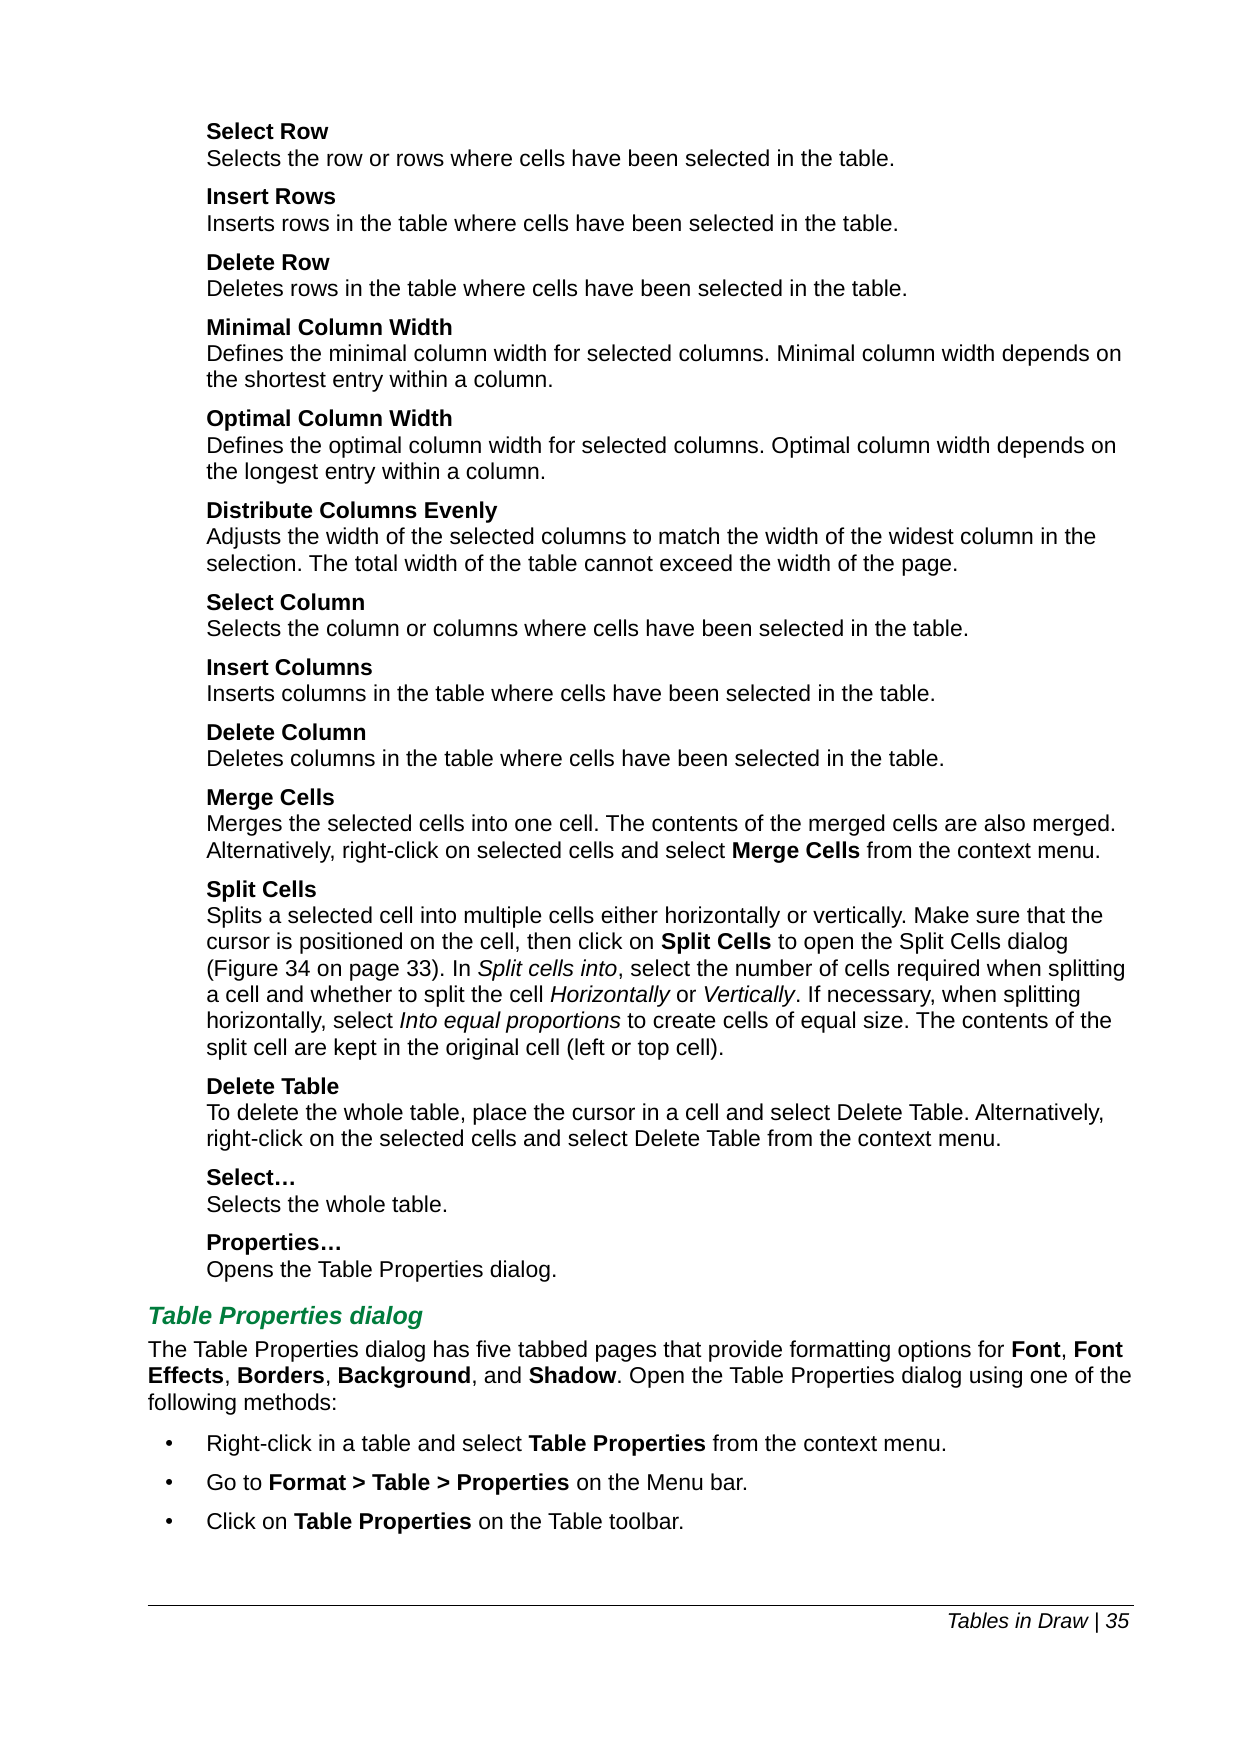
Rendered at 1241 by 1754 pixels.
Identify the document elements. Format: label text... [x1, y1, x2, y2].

text Adjusts the width of the selected columns to match the width of the widest column in the selection. The total width of the table cannot exceed the width of the page. [206, 523, 1134, 576]
list Right-click in a table and select Table Properties from the context menu. [162, 1427, 1134, 1457]
text Insert Columns [206, 654, 1134, 680]
text Minimal Column Width [206, 314, 1134, 340]
text Selects the column or columns where cells have been selected in the table. [206, 615, 1134, 641]
text Select… [206, 1164, 1134, 1191]
text Delete Table [206, 1073, 1134, 1099]
text Select Column [206, 588, 1134, 615]
text To delete the whole table, place the cursor in a cell and select Delete Table. Alternatively, right-click on the selected cells and select Delete Table from the context menu. [206, 1099, 1134, 1152]
text Splits a selected cell into multiple cells either horizontally or vertically. Make sure that the cursor is positioned on the cell, then click on Split Cells to open the Split Cells dialog (Figure 34 on page 33). In Split cells into, select the number of cells required when splitting a cell and whether to split the cell Horizontally or Vertically. If necessary, when splitting horizontally, select Into equal proportions to create cells of equal size. The contents of the split cell are kept in the original cell (left or top cell). [206, 902, 1134, 1060]
subtitle Table Properties dialog [148, 1301, 1134, 1329]
text Insert Rows [206, 183, 1134, 210]
text Deletes columns in the table where cells have been selected in the table. [206, 745, 1134, 772]
text Delete Column [206, 719, 1134, 745]
list Go to Format > Table > Properties on the Menu bar. [162, 1466, 1134, 1496]
text Deletes rows in the table where cells have been selected in the table. [206, 275, 1134, 301]
text Selects the whole table. [206, 1191, 1134, 1217]
text Select Row [206, 118, 1134, 144]
text Inserts columns in the table where cells have been selected in the table. [206, 680, 1134, 706]
text Inserts rows in the table where cells have been selected in the table. [206, 210, 1134, 236]
text Opens the Table Properties dialog. [206, 1256, 1134, 1282]
text Defines the minimal column width for selected columns. Minimal column width depends on the shortest entry within a column. [206, 340, 1134, 393]
list Click on Table Properties on the Table toolbar. [162, 1505, 1134, 1537]
text Distribute Columns Evenly [206, 497, 1134, 523]
text Defines the optimal column width for selected columns. Optimal column width depends on the longest entry within a column. [206, 432, 1134, 484]
text Merge Cells [206, 784, 1134, 810]
text The Table Properties dialog has five tabbed pages that provide formatting options for Font, Font Effects, Borders, Background, and Shadow. Open the Table Properties dialog using one of the following methods: [148, 1336, 1134, 1415]
text Optimal Column Width [206, 405, 1134, 432]
text Delete Row [206, 248, 1134, 275]
text Properties… [206, 1229, 1134, 1256]
text Selects the row or rows where cells have been selected in the table. [206, 144, 1134, 171]
text Split Cells [206, 876, 1134, 902]
text Merges the selected cells into one cell. The contents of the merged cells are also merged. Alternatively, right-click on selected cells and select Merge Cells from the context menu. [206, 810, 1134, 863]
